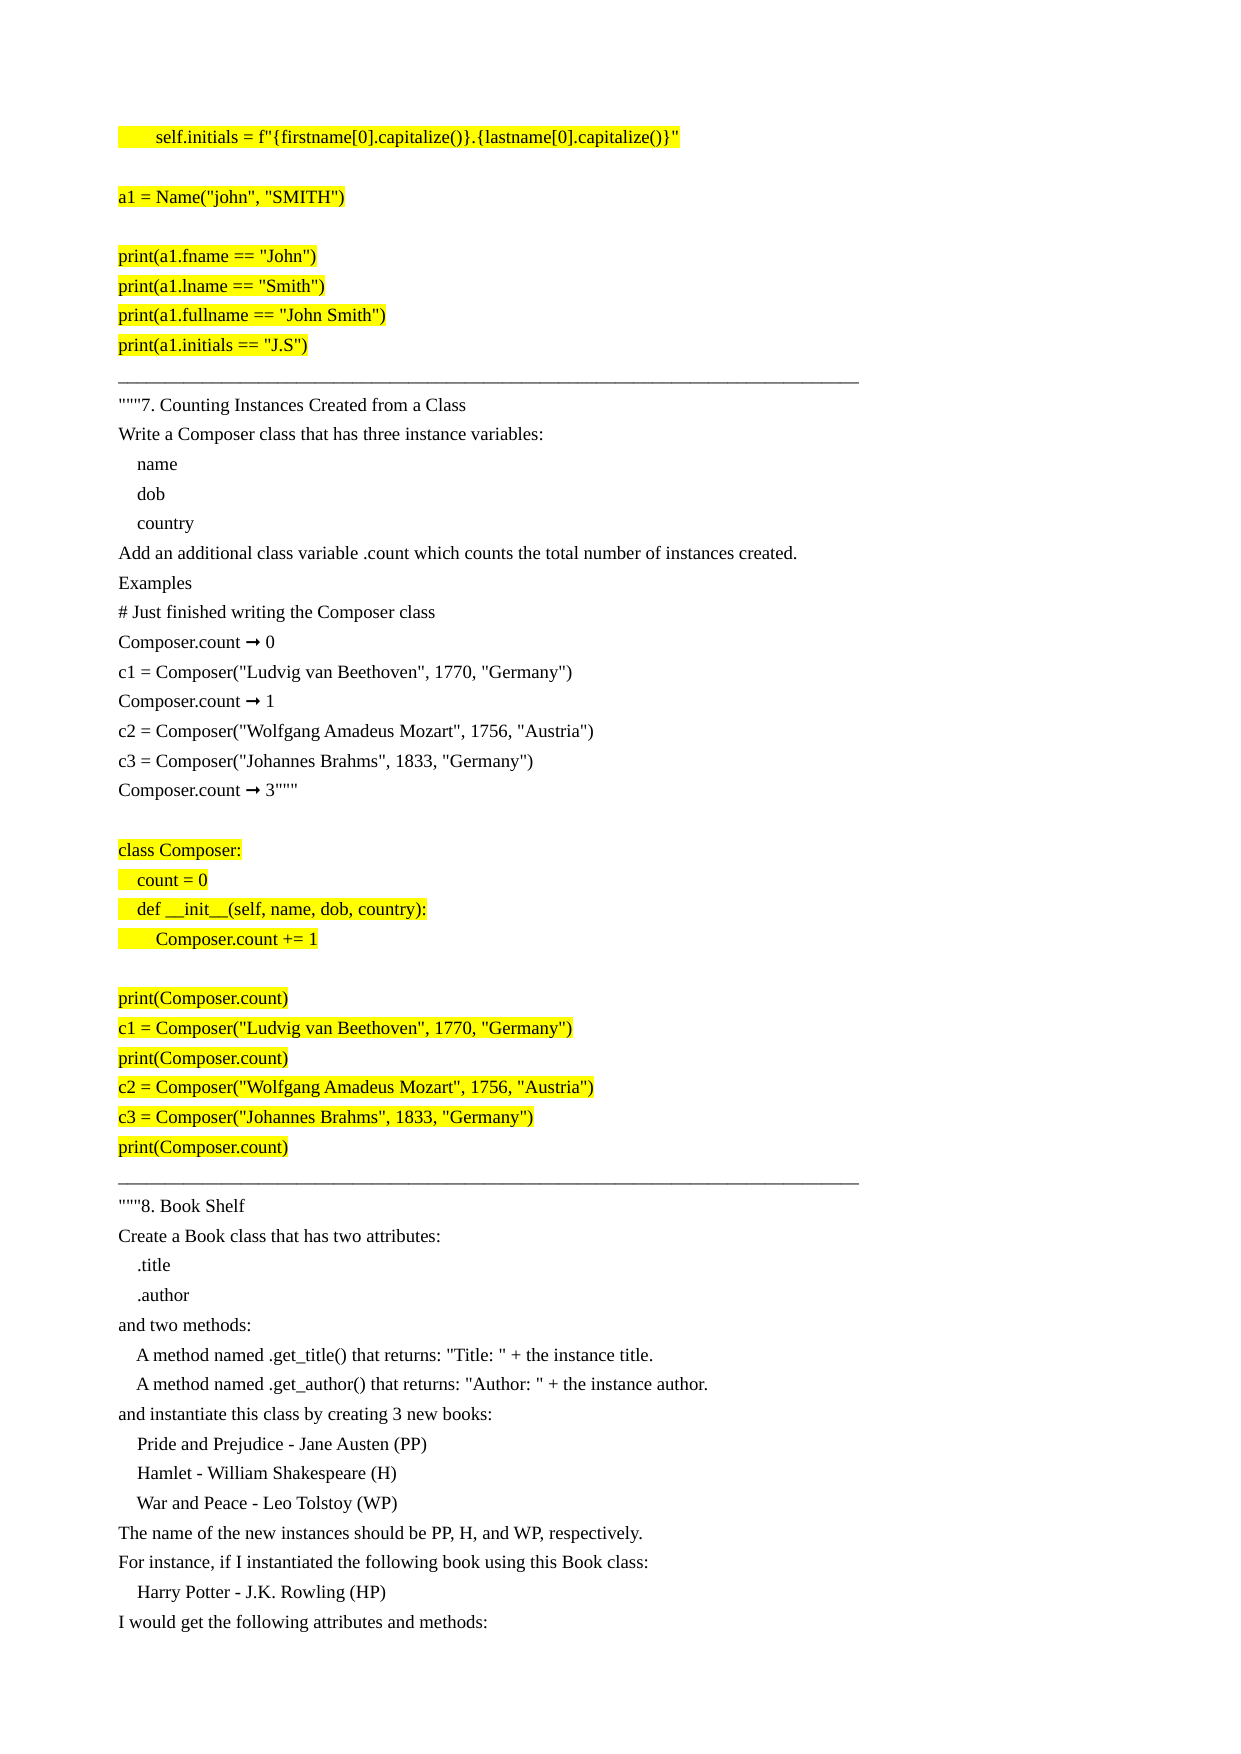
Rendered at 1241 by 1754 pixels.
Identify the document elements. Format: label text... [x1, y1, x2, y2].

text Hamlet - William Shakespeare (H) [118, 1454, 1122, 1484]
text The name of the new instances should be PP, H, and WP, respectively. [118, 1513, 1122, 1543]
text c2 = Composer("Wolfgang Amadeus Mozart", 1756, "Austria") [118, 1068, 1122, 1098]
text class Composer: [118, 831, 1122, 860]
text country [118, 504, 1122, 534]
text Create a Book class that has two attributes: [118, 1217, 1122, 1246]
text c1 = Composer("Ludvig van Beethoven", 1770, "Germany") [118, 1009, 1122, 1038]
text """7. Counting Instances Created from a Class [118, 385, 1122, 415]
text Add an additional class variable .count which counts the total number of instances created. [118, 534, 1122, 563]
text Composer.count ➞ 1 [118, 682, 1122, 712]
text # Just finished writing the Composer class [118, 593, 1122, 623]
text self.initials = f"{firstname[0].capitalize()}.{lastname[0].capitalize()}" [118, 118, 1122, 148]
text c2 = Composer("Wolfgang Amadeus Mozart", 1756, "Austria") [118, 712, 1122, 742]
text Pride and Prejudice - Jane Austen (PP) [118, 1424, 1122, 1454]
text Write a Composer class that has three instance variables: [118, 415, 1122, 445]
text I would get the following attributes and methods: [118, 1602, 1122, 1632]
text count = 0 [118, 860, 1122, 890]
text name [118, 445, 1122, 474]
text print(a1.lname == "Smith") [118, 267, 1122, 296]
text A method named .get_author() that returns: "Author: " + the instance author. [118, 1365, 1122, 1395]
text and instantiate this class by creating 3 new books: [118, 1395, 1122, 1424]
text def __init__(self, name, dob, country): [118, 890, 1122, 920]
text Examples [118, 563, 1122, 593]
text c3 = Composer("Johannes Brahms", 1833, "Germany") [118, 1098, 1122, 1127]
text c1 = Composer("Ludvig van Beethoven", 1770, "Germany") [118, 652, 1122, 682]
text _______________________________________________________________________________ [118, 1157, 1122, 1187]
text print(a1.fullname == "John Smith") [118, 296, 1122, 326]
text print(a1.fname == "John") [118, 237, 1122, 267]
text Harry Potter - J.K. Rowling (HP) [118, 1573, 1122, 1602]
text Composer.count += 1 [118, 920, 1122, 949]
text c3 = Composer("Johannes Brahms", 1833, "Germany") [118, 742, 1122, 771]
text A method named .get_title() that returns: "Title: " + the instance title. [118, 1335, 1122, 1365]
text War and Peace - Leo Tolstoy (WP) [118, 1484, 1122, 1513]
text print(a1.initials == "J.S") [118, 326, 1122, 356]
text """8. Book Shelf [118, 1187, 1122, 1217]
text For instance, if I instantiated the following book using this Book class: [118, 1543, 1122, 1573]
text print(Composer.count) [118, 1038, 1122, 1068]
text dob [118, 474, 1122, 504]
text .title [118, 1246, 1122, 1276]
text and two methods: [118, 1306, 1122, 1335]
text .author [118, 1276, 1122, 1306]
text Composer.count ➞ 0 [118, 623, 1122, 652]
text Composer.count ➞ 3""" [118, 771, 1122, 801]
text _______________________________________________________________________________ [118, 356, 1122, 385]
text print(Composer.count) [118, 979, 1122, 1009]
text print(Composer.count) [118, 1127, 1122, 1157]
text a1 = Name("john", "SMITH") [118, 177, 1122, 207]
